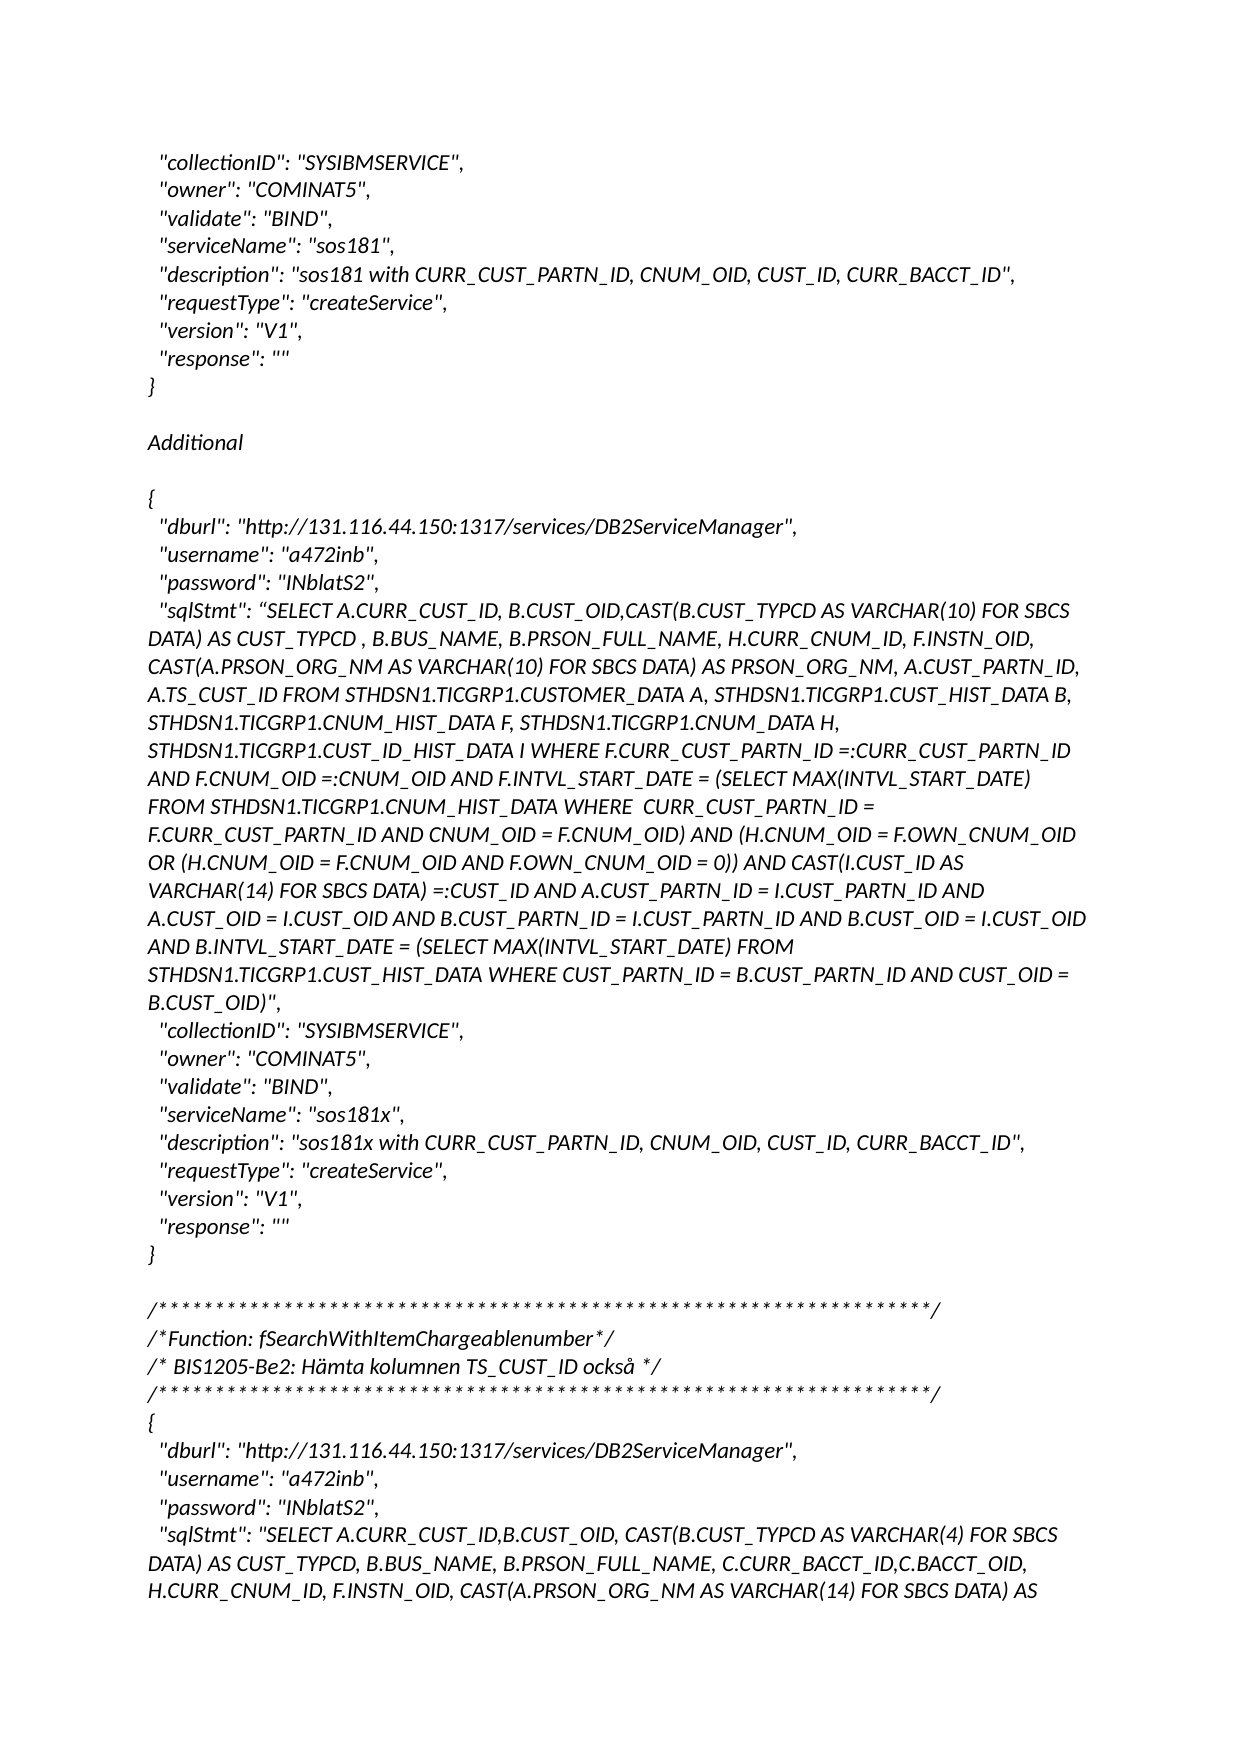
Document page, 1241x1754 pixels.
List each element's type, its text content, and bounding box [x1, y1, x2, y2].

text "version": "V1", [148, 316, 1093, 344]
text "password": "INblatS2", [148, 1493, 1093, 1521]
text /* BIS1205-Be2: Hämta kolumnen TS_CUST_ID också */ [148, 1352, 1093, 1381]
text Additional [148, 428, 1093, 456]
text { [148, 484, 1093, 512]
text "dburl": "http://131.116.44.150:1317/services/DB2ServiceManager", [148, 512, 1093, 540]
text } [148, 372, 1093, 400]
text } [148, 1240, 1093, 1268]
text "requestType": "createService", [148, 288, 1093, 316]
text "requestType": "createService", [148, 1156, 1093, 1184]
text "username": "a472inb", [148, 1464, 1093, 1493]
text /********************************************************************/ [148, 1296, 1093, 1324]
text "description": "sos181x with CURR_CUST_PARTN_ID, CNUM_OID, CUST_ID, CURR_BACCT_ID", [148, 1128, 1093, 1156]
text "owner": "COMINAT5", [148, 176, 1093, 204]
text { [148, 1408, 1093, 1437]
text /*Function: fSearchWithItemChargeablenumber*/ [148, 1324, 1093, 1352]
text "collectionID": "SYSIBMSERVICE", [148, 148, 1093, 176]
text "response": "" [148, 344, 1093, 372]
text "sqlStmt": "SELECT A.CURR_CUST_ID,B.CUST_OID, CAST(B.CUST_TYPCD AS VARCHAR(4) FOR SBCS DATA) AS CUST_TYPCD, B.BUS_NAME, B.PRSON_FULL_NAME, C.CURR_BACCT_ID,C.BACCT_OID, H.CURR_CNUM_ID, F.INSTN_OID, CAST(A.PRSON_ORG_NM AS VARCHAR(14) FOR SBCS DATA) AS [148, 1521, 1093, 1605]
text "collectionID": "SYSIBMSERVICE", [148, 1016, 1093, 1044]
text "response": "" [148, 1212, 1093, 1240]
text "dburl": "http://131.116.44.150:1317/services/DB2ServiceManager", [148, 1437, 1093, 1464]
text "serviceName": "sos181", [148, 232, 1093, 260]
text "sqlStmt": “SELECT A.CURR_CUST_ID, B.CUST_OID,CAST(B.CUST_TYPCD AS VARCHAR(10) FOR SBCS DATA) AS CUST_TYPCD , B.BUS_NAME, B.PRSON_FULL_NAME, H.CURR_CNUM_ID, F.INSTN_OID, CAST(A.PRSON_ORG_NM AS VARCHAR(10) FOR SBCS DATA) AS PRSON_ORG_NM, A.CUST_PARTN_ID, A.TS_CUST_ID FROM STHDSN1.TICGRP1.CUSTOMER_DATA A, STHDSN1.TICGRP1.CUST_HIST_DATA B, STHDSN1.TICGRP1.CNUM_HIST_DATA F, STHDSN1.TICGRP1.CNUM_DATA H, STHDSN1.TICGRP1.CUST_ID_HIST_DATA I WHERE F.CURR_CUST_PARTN_ID =:CURR_CUST_PARTN_ID AND F.CNUM_OID =:CNUM_OID AND F.INTVL_START_DATE = (SELECT MAX(INTVL_START_DATE) FROM STHDSN1.TICGRP1.CNUM_HIST_DATA WHERE CURR_CUST_PARTN_ID = F.CURR_CUST_PARTN_ID AND CNUM_OID = F.CNUM_OID) AND (H.CNUM_OID = F.OWN_CNUM_OID OR (H.CNUM_OID = F.CNUM_OID AND F.OWN_CNUM_OID = 0)) AND CAST(I.CUST_ID AS VARCHAR(14) FOR SBCS DATA) =:CUST_ID AND A.CUST_PARTN_ID = I.CUST_PARTN_ID AND A.CUST_OID = I.CUST_OID AND B.CUST_PARTN_ID = I.CUST_PARTN_ID AND B.CUST_OID = I.CUST_OID AND B.INTVL_START_DATE = (SELECT MAX(INTVL_START_DATE) FROM STHDSN1.TICGRP1.CUST_HIST_DATA WHERE CUST_PARTN_ID = B.CUST_PARTN_ID AND CUST_OID = B.CUST_OID)", [148, 596, 1093, 1016]
text "owner": "COMINAT5", [148, 1044, 1093, 1072]
text "version": "V1", [148, 1184, 1093, 1212]
text "password": "INblatS2", [148, 568, 1093, 596]
text "description": "sos181 with CURR_CUST_PARTN_ID, CNUM_OID, CUST_ID, CURR_BACCT_ID", [148, 260, 1093, 288]
text "validate": "BIND", [148, 1072, 1093, 1100]
text "validate": "BIND", [148, 204, 1093, 232]
text /********************************************************************/ [148, 1381, 1093, 1408]
text "serviceName": "sos181x", [148, 1100, 1093, 1128]
text "username": "a472inb", [148, 540, 1093, 568]
